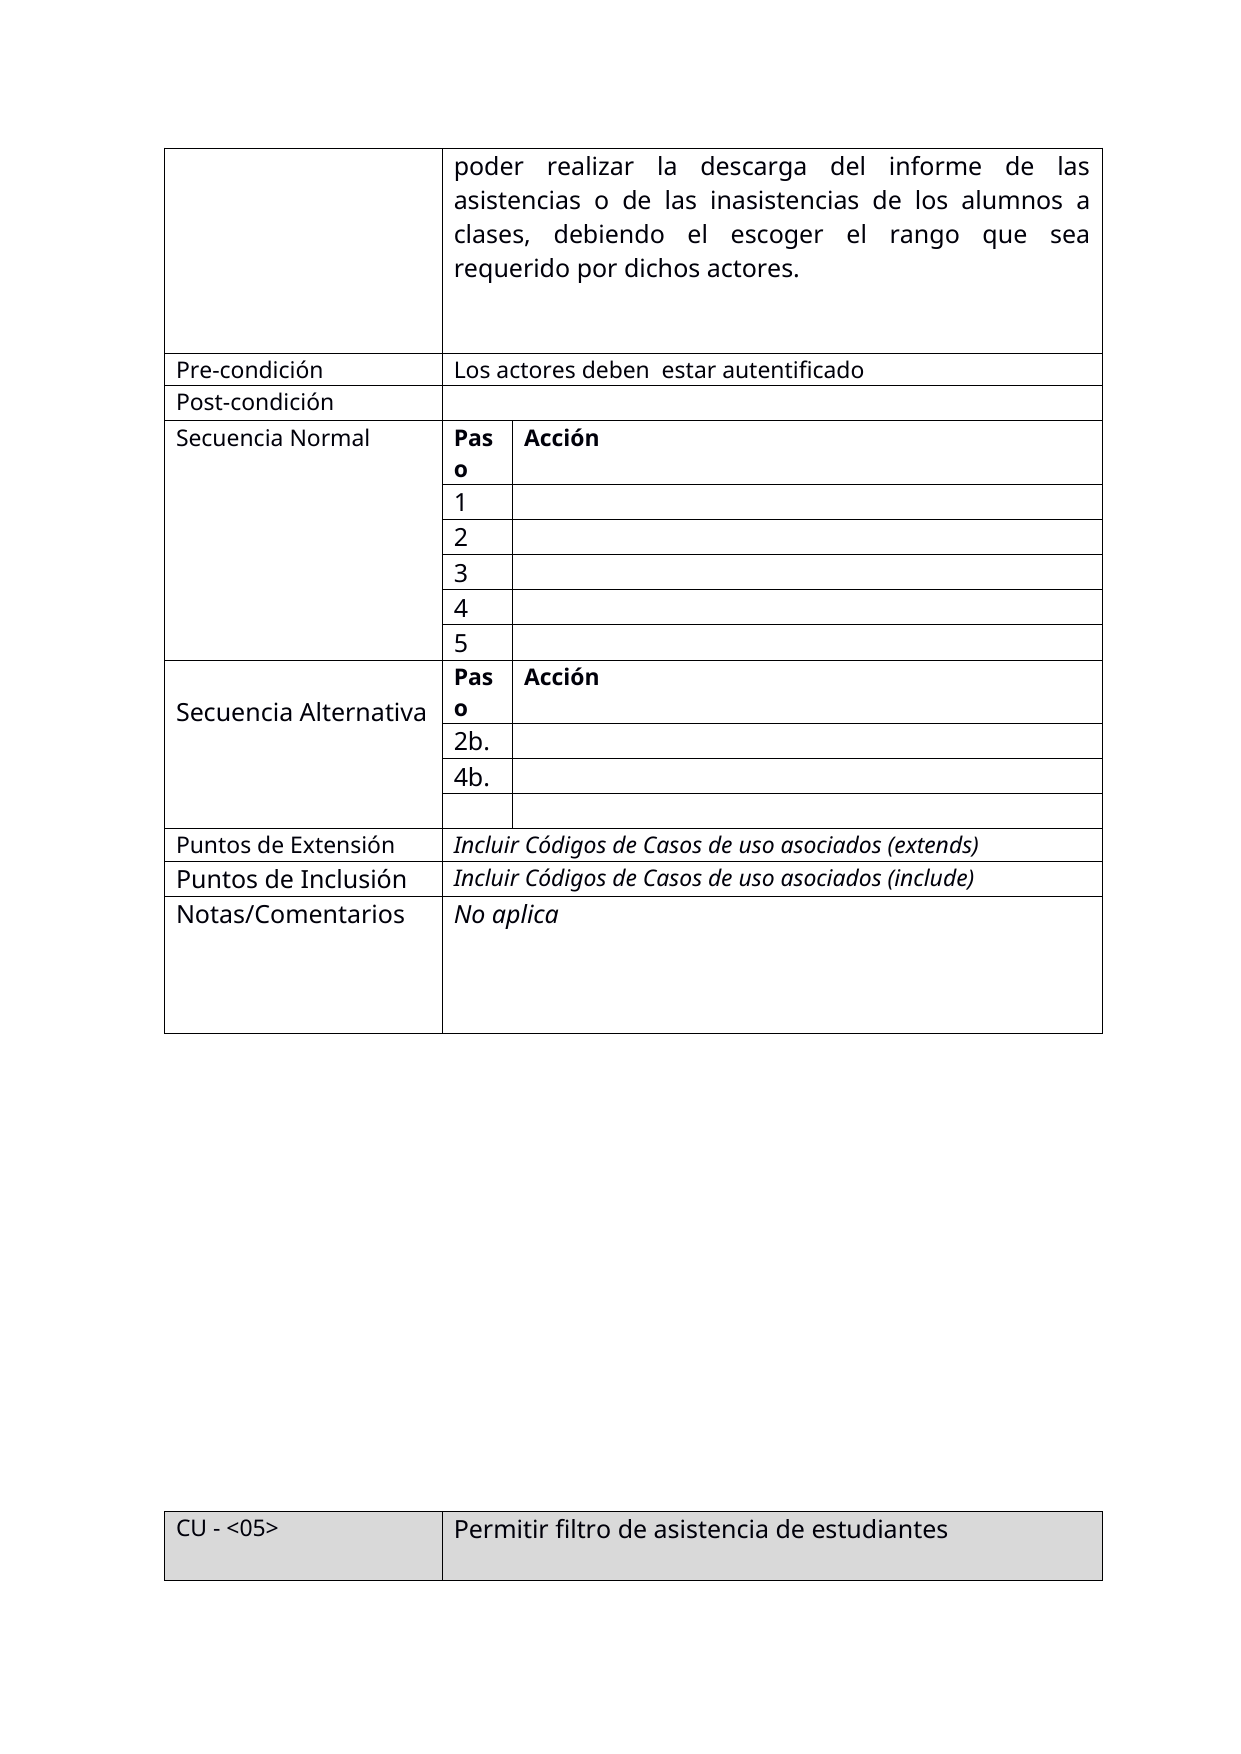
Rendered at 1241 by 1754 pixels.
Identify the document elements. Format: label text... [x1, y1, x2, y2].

table_header CU - <05> [165, 1512, 442, 1580]
table_cell [443, 794, 512, 828]
table_cell 3 [443, 555, 512, 589]
table_cell Acción [513, 421, 1102, 484]
table_cell [513, 759, 1102, 793]
table_cell Secuencia Normal [165, 421, 442, 659]
table_cell [443, 931, 1102, 1033]
table_cell [165, 931, 442, 1033]
table_cell [513, 520, 1102, 554]
table_cell [513, 625, 1102, 659]
table_cell 2 [443, 520, 512, 554]
table_cell Notas/Comentarios [165, 897, 442, 931]
table_cell Post-condición [165, 386, 442, 420]
table_cell [443, 386, 1102, 420]
table_header Permitir filtro de asistencia de estudiantes [443, 1512, 1102, 1580]
table_cell [513, 555, 1102, 589]
table_cell [513, 485, 1102, 519]
table_cell Paso [443, 421, 512, 484]
table_cell [513, 794, 1102, 828]
table_cell Pre-condición [165, 354, 442, 385]
table_cell Los actores deben estar autentificado [443, 354, 1102, 385]
table_cell Incluir Códigos de Casos de uso asociados (extends) [443, 829, 1102, 861]
table_cell [513, 724, 1102, 758]
table_cell 1 [443, 485, 512, 519]
table_cell poder realizar la descarga del informe de las asistencias o de las inasistencias de los alumnos a clases, debiendo el escoger el rango que sea requerido por dichos actores. [443, 149, 1102, 353]
table_cell Acción [513, 661, 1102, 723]
table_cell 4b. [443, 759, 512, 793]
table_cell [513, 590, 1102, 624]
table_cell [165, 149, 442, 353]
table_cell 4 [443, 590, 512, 624]
table_cell Puntos de Inclusión [165, 862, 442, 896]
table_cell Paso [443, 661, 512, 723]
table_cell Secuencia Alternativa [165, 661, 442, 828]
table_cell 5 [443, 625, 512, 659]
table_cell No aplica [443, 897, 1102, 931]
table_cell Puntos de Extensión [165, 829, 442, 861]
table_cell 2b. [443, 724, 512, 758]
table_cell Incluir Códigos de Casos de uso asociados (include) [443, 862, 1102, 896]
